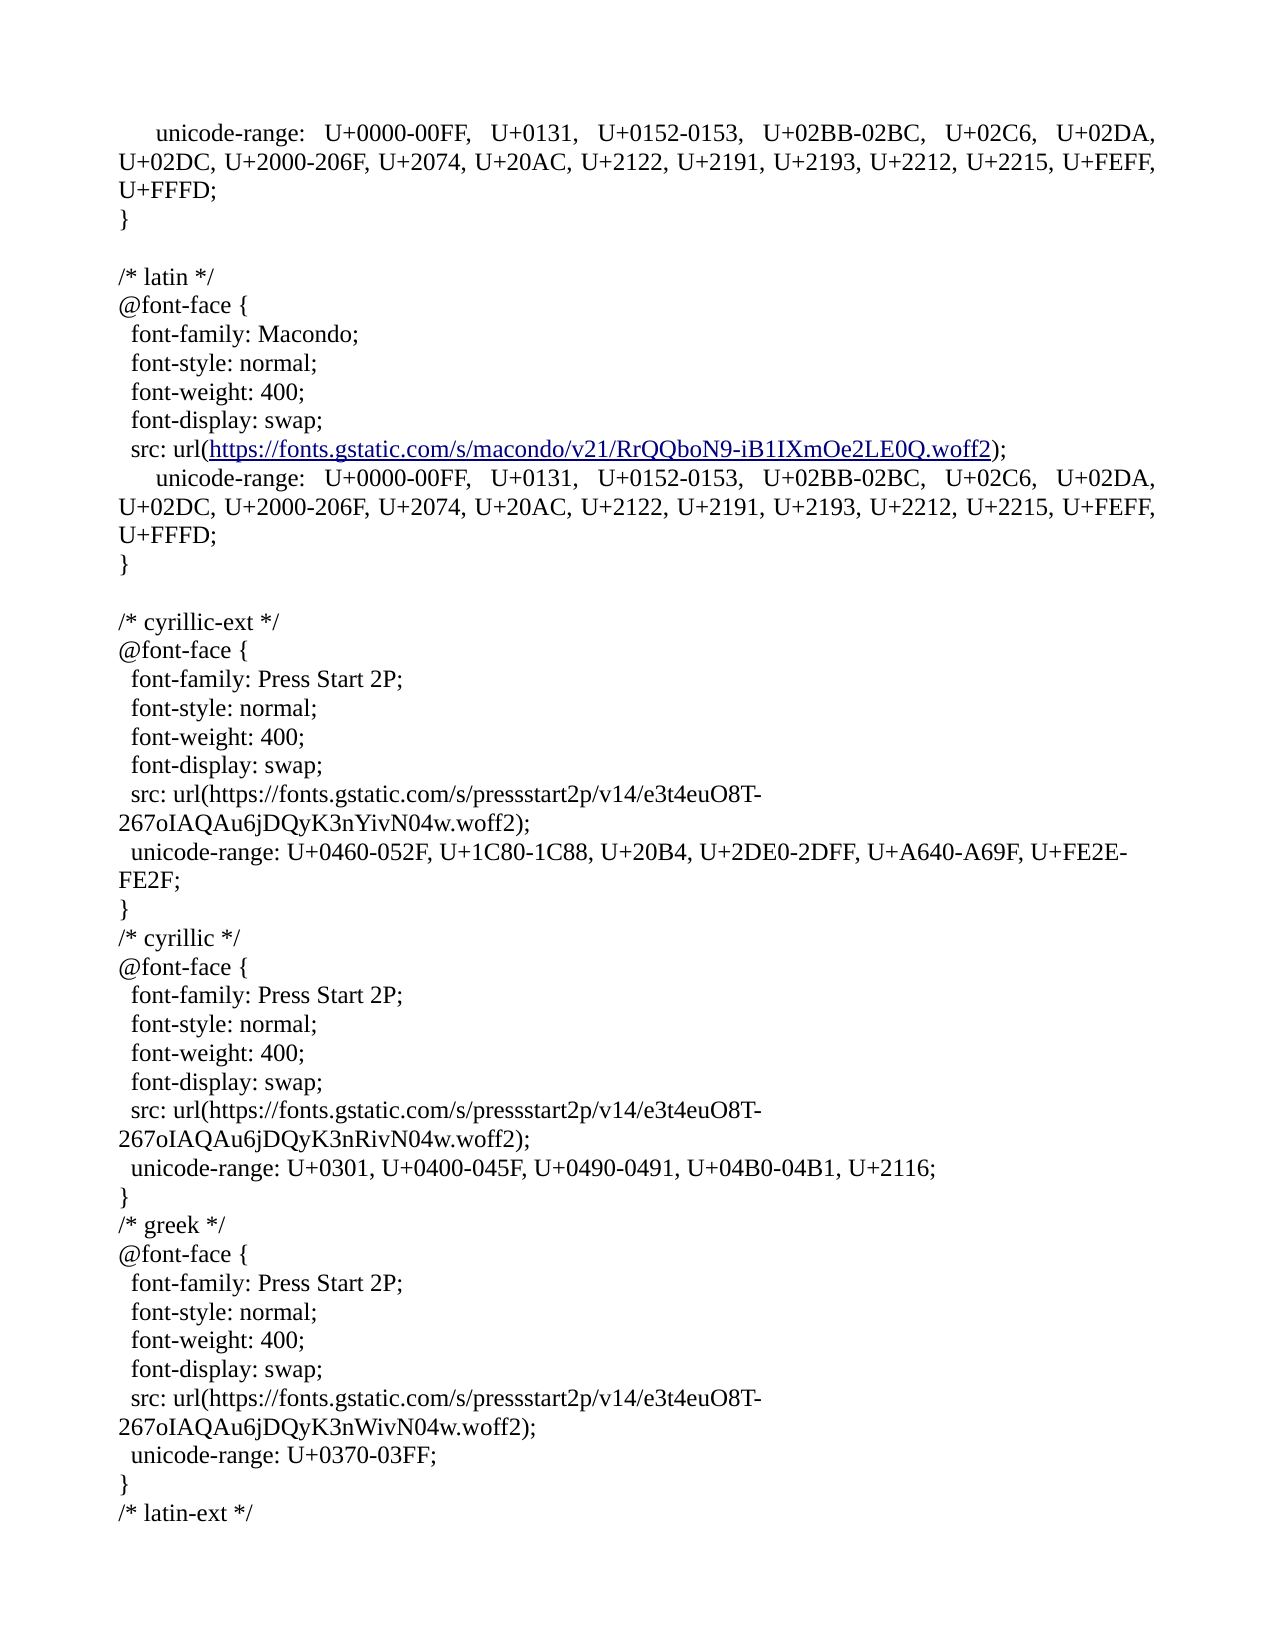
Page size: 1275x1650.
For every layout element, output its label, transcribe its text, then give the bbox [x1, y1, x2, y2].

text src: url(https://fonts.gstatic.com/s/pressstart2p/v14/e3t4euO8T-267oIAQAu6jDQyK3nWivN04w.woff2); [118, 1383, 1157, 1441]
text unicode-range: U+0301, U+0400-045F, U+0490-0491, U+04B0-04B1, U+2116; [118, 1153, 1157, 1182]
text } [118, 1469, 1157, 1498]
text font-family: Press Start 2P; [118, 1268, 1157, 1297]
text @font-face { [118, 636, 1157, 664]
text /* greek */ [118, 1211, 1157, 1239]
text font-weight: 400; [118, 1038, 1157, 1067]
text @font-face { [118, 1239, 1157, 1268]
text /* cyrillic */ [118, 923, 1157, 952]
text font-weight: 400; [118, 377, 1157, 406]
text font-weight: 400; [118, 722, 1157, 751]
text unicode-range: U+0000-00FF, U+0131, U+0152-0153, U+02BB-02BC, U+02C6, U+02DA, U+02DC, U+2000-206F, U+2074, U+20AC, U+2122, U+2191, U+2193, U+2212, U+2215, U+FEFF, U+FFFD; [118, 118, 1157, 204]
text unicode-range: U+0000-00FF, U+0131, U+0152-0153, U+02BB-02BC, U+02C6, U+02DA, U+02DC, U+2000-206F, U+2074, U+20AC, U+2122, U+2191, U+2193, U+2212, U+2215, U+FEFF, U+FFFD; [118, 463, 1157, 549]
text font-display: swap; [118, 1067, 1157, 1096]
text /* latin-ext */ [118, 1498, 1157, 1527]
text src: url(https://fonts.gstatic.com/s/macondo/v21/RrQQboN9-iB1IXmOe2LE0Q.woff2); [118, 434, 1157, 463]
text font-family: Macondo; [118, 319, 1157, 348]
text /* latin */ [118, 262, 1157, 291]
text font-family: Press Start 2P; [118, 664, 1157, 693]
text font-weight: 400; [118, 1326, 1157, 1354]
text } [118, 204, 1157, 233]
text font-family: Press Start 2P; [118, 981, 1157, 1009]
text font-style: normal; [118, 1009, 1157, 1038]
text src: url(https://fonts.gstatic.com/s/pressstart2p/v14/e3t4euO8T-267oIAQAu6jDQyK3nYivN04w.woff2); [118, 779, 1157, 837]
text /* cyrillic-ext */ [118, 607, 1157, 636]
text unicode-range: U+0370-03FF; [118, 1441, 1157, 1469]
text @font-face { [118, 952, 1157, 981]
text @font-face { [118, 291, 1157, 319]
text font-style: normal; [118, 693, 1157, 722]
text font-style: normal; [118, 348, 1157, 377]
text } [118, 1182, 1157, 1211]
text } [118, 549, 1157, 578]
text font-display: swap; [118, 751, 1157, 779]
text font-display: swap; [118, 406, 1157, 434]
text font-display: swap; [118, 1354, 1157, 1383]
text } [118, 894, 1157, 923]
text src: url(https://fonts.gstatic.com/s/pressstart2p/v14/e3t4euO8T-267oIAQAu6jDQyK3nRivN04w.woff2); [118, 1096, 1157, 1153]
text unicode-range: U+0460-052F, U+1C80-1C88, U+20B4, U+2DE0-2DFF, U+A640-A69F, U+FE2E-FE2F; [118, 837, 1157, 894]
text font-style: normal; [118, 1297, 1157, 1326]
